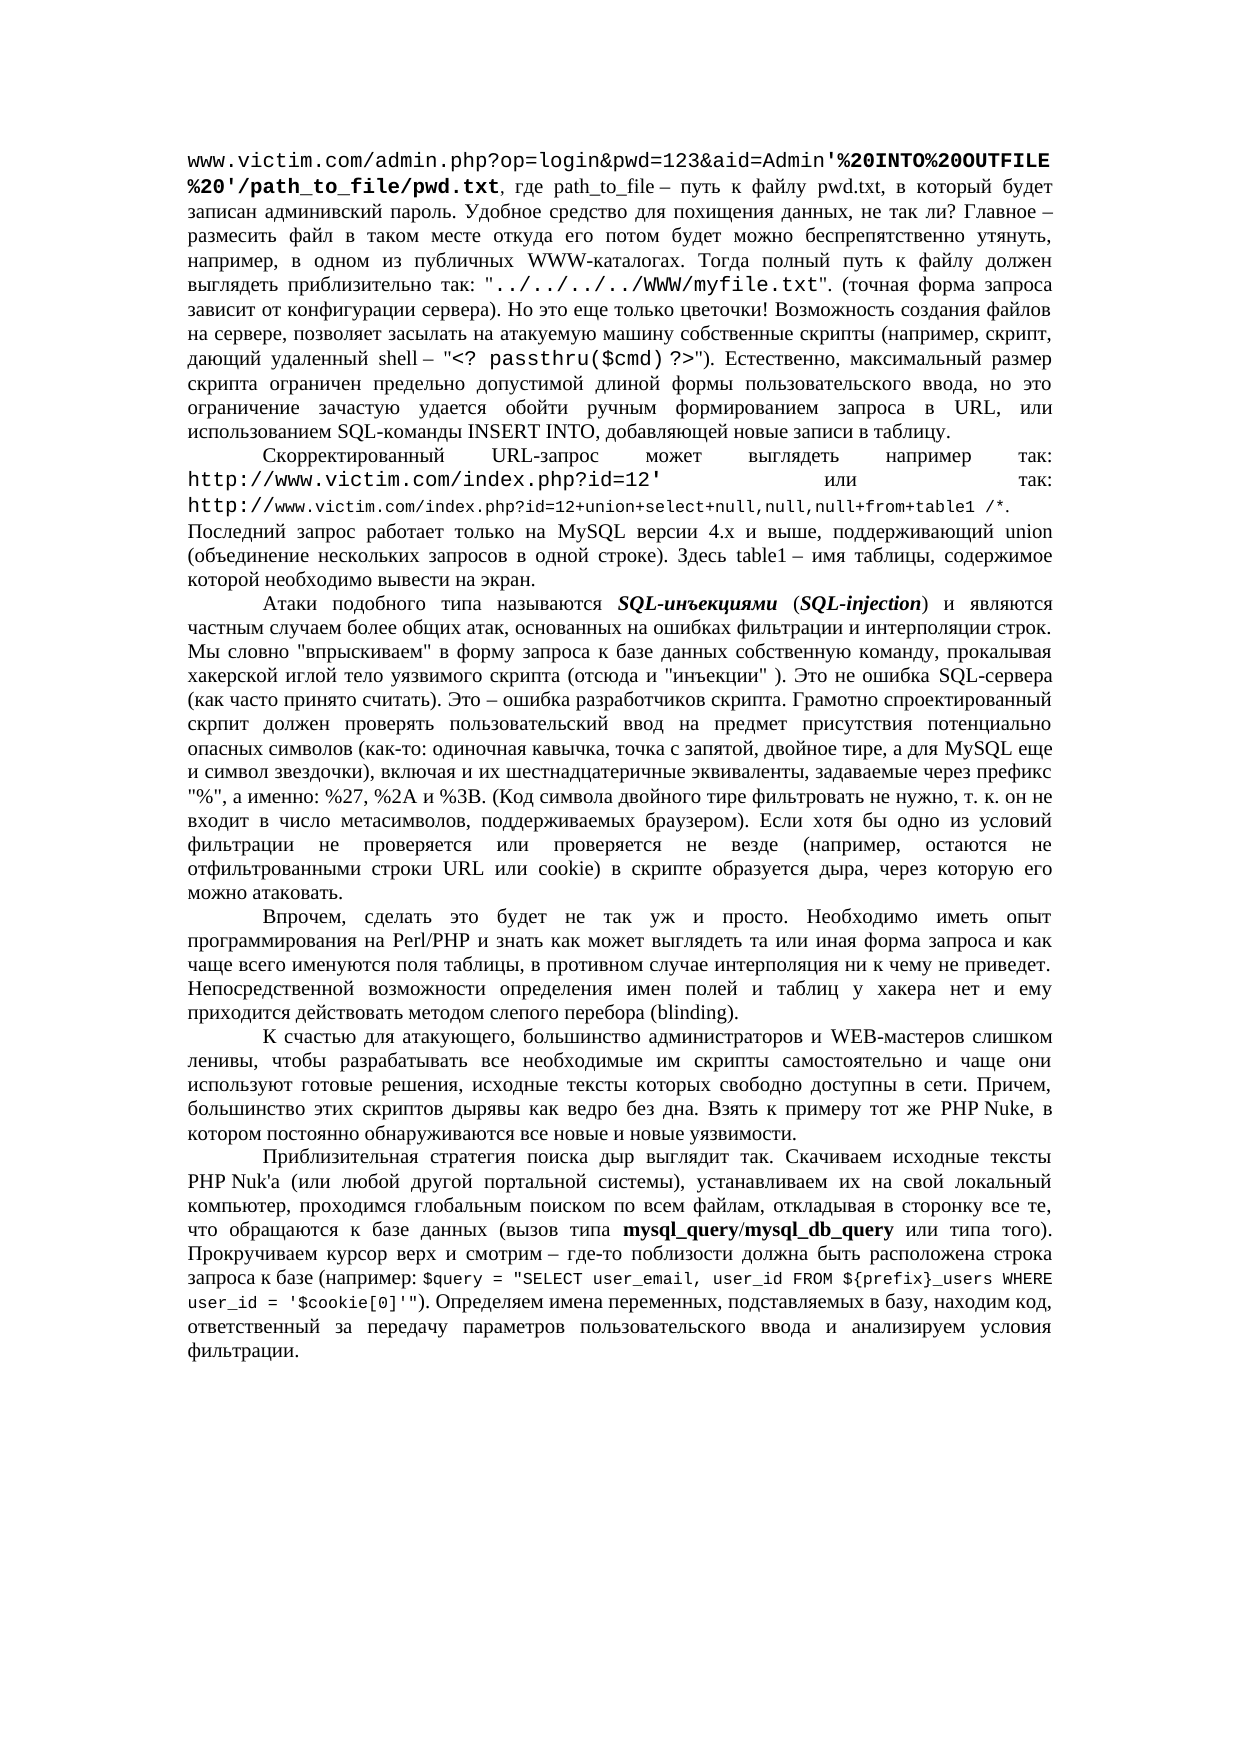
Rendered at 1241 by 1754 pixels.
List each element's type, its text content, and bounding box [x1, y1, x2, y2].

text Атаки подобного типа называются SQL-инъекциями (SQL-injection) и являются частным случаем более общих атак, основанных на ошибках фильтрации и интерполяции строк. Мы словно "впрыскиваем" в форму запроса к базе данных собственную команду, прокалывая хакерской иглой тело уязвимого скрипта (отсюда и "инъекции" ). Это не ошибка SQL-сервера (как часто принято считать). Это – ошибка разработчиков скрипта. Грамотно спроектированный скрпит должен проверять пользовательский ввод на предмет присутствия потенциально опасных символов (как-то: одиночная кавычка, точка с запятой, двойное тире, а для MySQL еще и символ звездочки), включая и их шестнадцатеричные эквиваленты, задаваемые через префикс "%", а именно: %27, %2A и %3B. (Код символа двойного тире фильтровать не нужно, т. к. он не входит в число метасимволов, поддерживаемых браузером). Если хотя бы одно из условий фильтрации не проверяется или проверяется не везде (например, остаются не отфильтрованными строки URL или cookie) в скрипте образуется дыра, через которую его можно атаковать. [187, 591, 1053, 904]
text Впрочем, сделать это будет не так уж и просто. Необходимо иметь опыт программирования на Perl/PHP и знать как может выглядеть та или иная форма запроса и как чаще всего именуются поля таблицы, в противном случае интерполяция ни к чему не приведет. Непосредственной возможности определения имен полей и таблиц у хакера нет и ему приходится действовать методом слепого перебора (blinding). [187, 904, 1053, 1024]
text Приблизительная стратегия поиска дыр выглядит так. Скачиваем исходные тексты PHP Nuk'а (или любой другой портальной системы), устанавливаем их на свой локальный компьютер, проходимся глобальным поиском по всем файлам, откладывая в сторонку все те, что обращаются к базе данных (вызов типа mysql_query/mysql_db_query или типа того). Прокручиваем курсор верх и смотрим – где-то поблизости должна быть расположена строка запроса к базе (например: $query = "SELECT user_email, user_id FROM ${prefix}_users WHERE user_id = '$cookie[0]'"). Определяем имена переменных, подставляемых в базу, находим код, ответственный за передачу параметров пользовательского ввода и анализируем условия фильтрации. [187, 1144, 1053, 1362]
text Скорректированный URL-запрос может выглядеть например так: http://www.victim.com/index.php?id=12' или так: http://www.victim.com/index.php?id=12+union+select+null,null,null+from+table1 /*. Последний запрос работает только на MySQL версии 4.х и выше, поддерживающий union (объединение нескольких запросов в одной строке). Здесь table1 – имя таблицы, содержимое которой необходимо вывести на экран. [187, 443, 1053, 591]
text К счастью для атакующего, большинство администраторов и WEB-мастеров слишком ленивы, чтобы разрабатывать все необходимые им скрипты самостоятельно и чаще они используют готовые решения, исходные тексты которых свободно доступны в сети. Причем, большинство этих скриптов дырявы как ведро без дна. Взять к примеру тот же PHP Nuke, в котором постоянно обнаруживаются все новые и новые уязвимости. [187, 1024, 1053, 1144]
text www.victim.com/admin.php?op=login&pwd=123&aid=Admin'%20INTO%20OUTFILE%20'/path_to_file/pwd.txt, где path_to_file – путь к файлу pwd.txt, в который будет записан админивский пароль. Удобное средство для похищения данных, не так ли? Главное – размесить файл в таком месте откуда его потом будет можно беспрепятственно утянуть, например, в одном из публичных WWW-каталогах. Тогда полный путь к файлу должен выглядеть приблизительно так: "../../../../WWW/myfile.txt". (точная форма запроса зависит от конфигурации сервера). Но это еще только цветочки! Возможность создания файлов на сервере, позволяет засылать на атакуемую машину собственные скрипты (например, скрипт, дающий удаленный shell – "<? passthru($cmd) ?>"). Естественно, максимальный размер скрипта ограничен предельно допустимой длиной формы пользовательского ввода, но это ограничение зачастую удается обойти ручным формированием запроса в URL, или использованием SQL-команды INSERT INTO, добавляющей новые записи в таблицу. [187, 150, 1053, 443]
